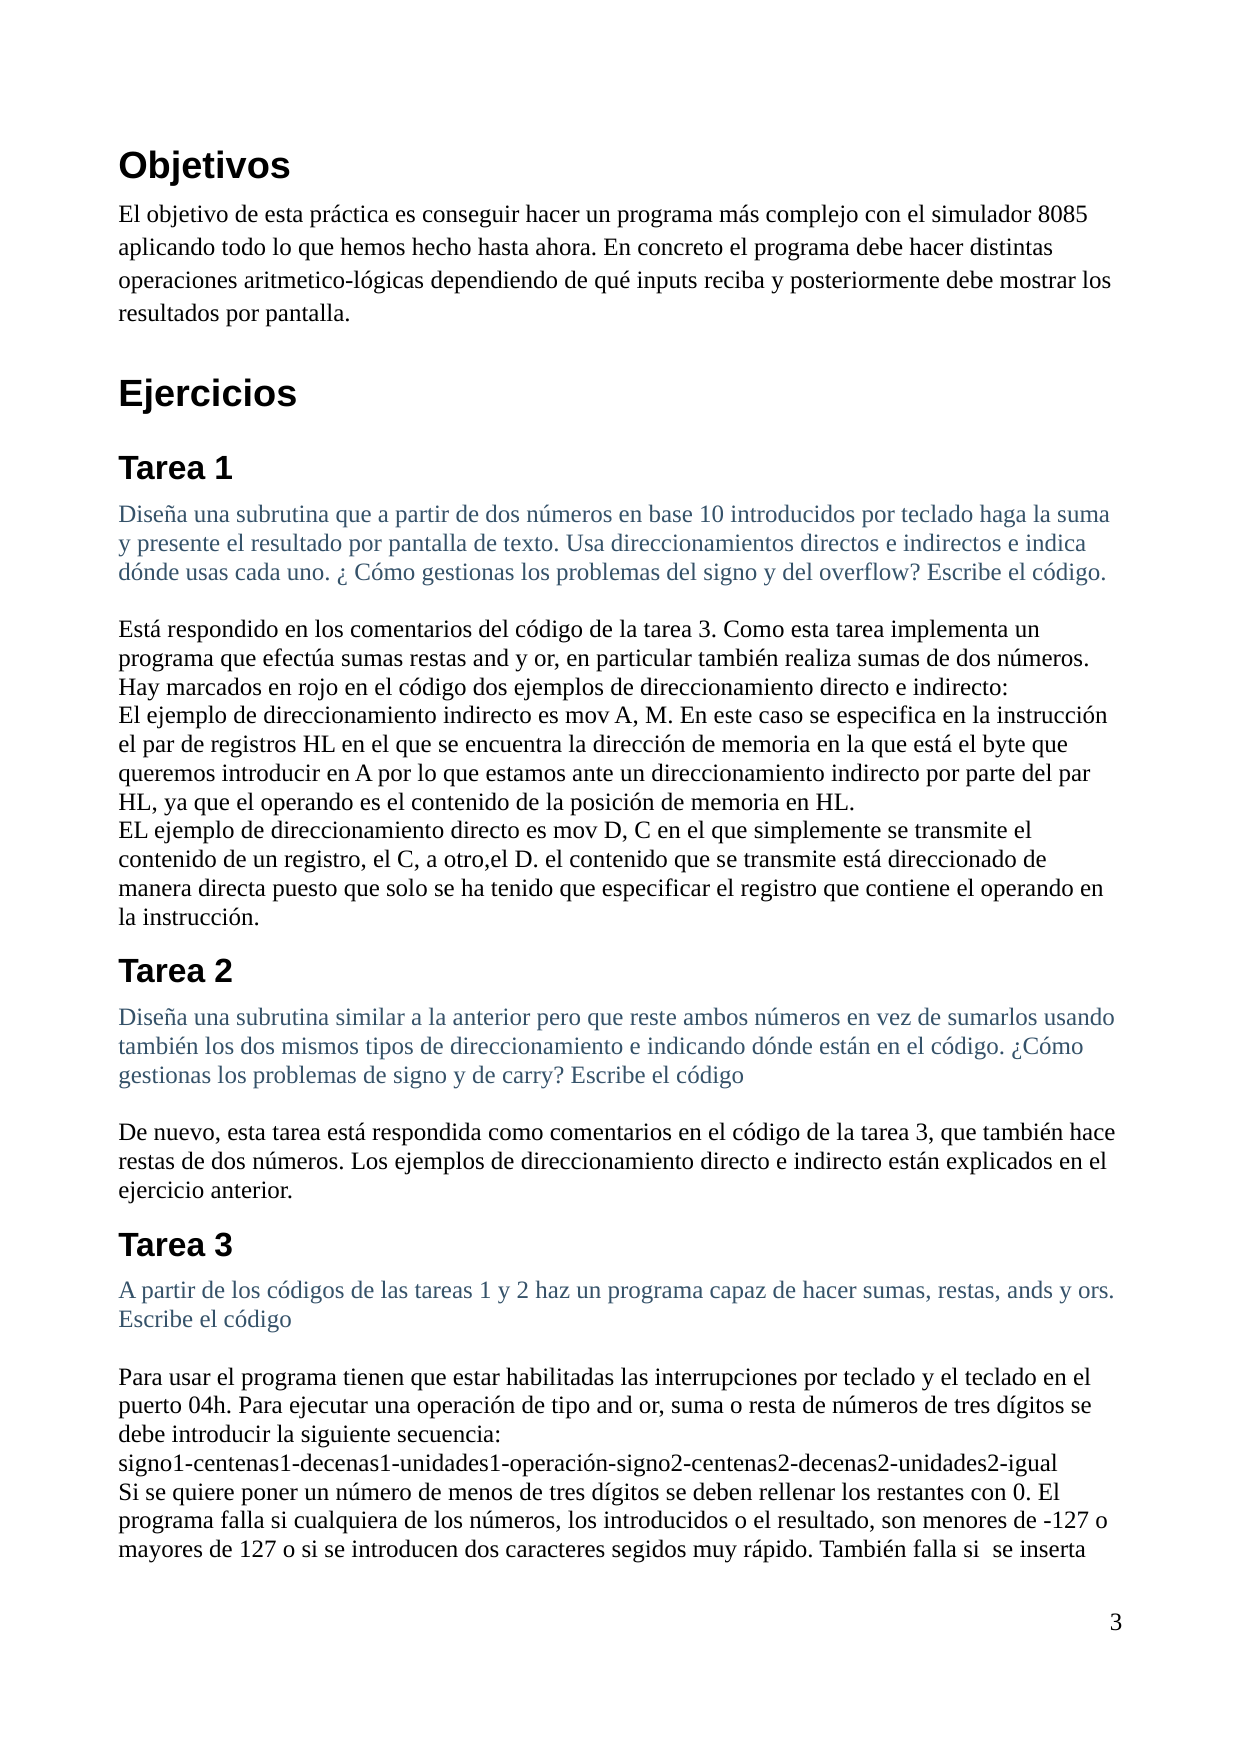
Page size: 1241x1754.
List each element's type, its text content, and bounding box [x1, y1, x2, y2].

text De nuevo, esta tarea está respondida como comentarios en el código de la tarea 3, que también hace restas de dos números. Los ejemplos de direccionamiento directo e indirecto están explicados en el ejercicio anterior. [118, 1117, 1122, 1203]
subtitle Objetivos [118, 143, 1122, 187]
subtitle Tarea 2 [118, 951, 1122, 990]
text Hay marcados en rojo en el código dos ejemplos de direccionamiento directo e indirecto: [118, 672, 1122, 700]
subtitle Ejercicios [118, 371, 1122, 414]
subtitle Tarea 3 [118, 1224, 1122, 1263]
text EL ejemplo de direccionamiento directo es mov D, C en el que simplemente se transmite el contenido de un registro, el C, a otro,el D. el contenido que se transmite está direccionado de manera directa puesto que solo se ha tenido que especificar el registro que contiene el operando en la instrucción. [118, 815, 1122, 930]
text Si se quiere poner un número de menos de tres dígitos se deben rellenar los restantes con 0. El programa falla si cualquiera de los números, los introducidos o el resultado, son menores de -127 o mayores de 127 o si se introducen dos caracteres segidos muy rápido. También falla si se inserta [118, 1477, 1122, 1563]
text Para usar el programa tienen que estar habilitadas las interrupciones por teclado y el teclado en el puerto 04h. Para ejecutar una operación de tipo and or, suma o resta de números de tres dígitos se debe introducir la siguiente secuencia: [118, 1362, 1122, 1448]
text El ejemplo de direccionamiento indirecto es mov A, M. En este caso se especifica en la instrucción el par de registros HL en el que se encuentra la dirección de memoria en la que está el byte que queremos introducir en A por lo que estamos ante un direccionamiento indirecto por parte del par HL, ya que el operando es el contenido de la posición de memoria en HL. [118, 700, 1122, 815]
text El objetivo de esta práctica es conseguir hacer un programa más complejo con el simulador 8085 aplicando todo lo que hemos hecho hasta ahora. En concreto el programa debe hacer distintas operaciones aritmetico-lógicas dependiendo de qué inputs reciba y posteriormente debe mostrar los resultados por pantalla. [118, 199, 1122, 327]
text Diseña una subrutina que a partir de dos números en base 10 introducidos por teclado haga la suma y presente el resultado por pantalla de texto. Usa direccionamientos directos e indirectos e indica dónde usas cada uno. ¿ Cómo gestionas los problemas del signo y del overflow? Escribe el código. [118, 499, 1122, 585]
text signo1-centenas1-decenas1-unidades1-operación-signo2-centenas2-decenas2-unidades2-igual [118, 1448, 1122, 1477]
text A partir de los códigos de las tareas 1 y 2 haz un programa capaz de hacer sumas, restas, ands y ors. Escribe el código [118, 1276, 1122, 1333]
text Diseña una subrutina similar a la anterior pero que reste ambos números en vez de sumarlos usando también los dos mismos tipos de direccionamiento e indicando dónde están en el código. ¿Cómo gestionas los problemas de signo y de carry? Escribe el código [118, 1002, 1122, 1088]
text Está respondido en los comentarios del código de la tarea 3. Como esta tarea implementa un programa que efectúa sumas restas and y or, en particular también realiza sumas de dos números. [118, 614, 1122, 672]
subtitle Tarea 1 [118, 448, 1122, 487]
